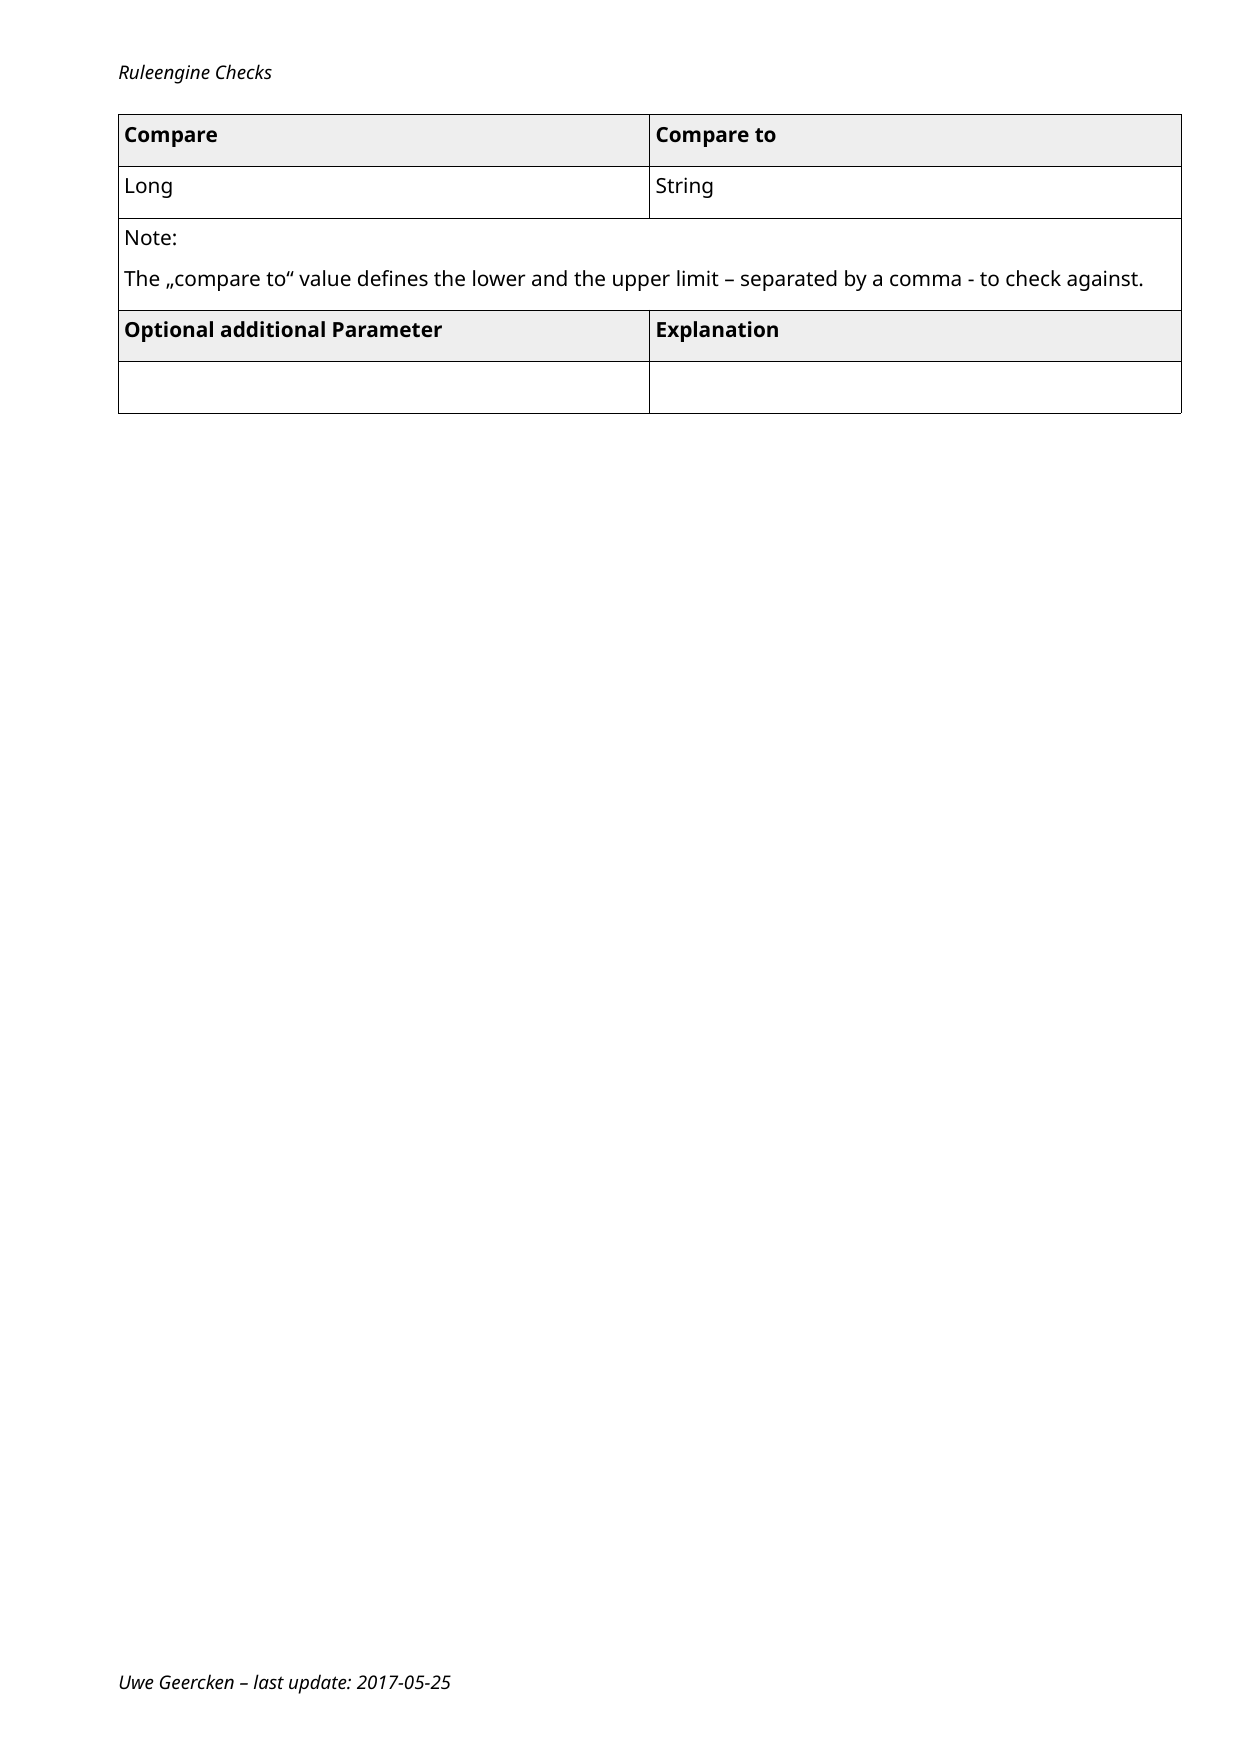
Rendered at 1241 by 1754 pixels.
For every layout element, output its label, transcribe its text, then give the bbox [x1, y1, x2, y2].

table_cell Long [119, 167, 649, 218]
table_cell [119, 362, 649, 413]
table_cell Note: The „compare to“ value defines the lower and the upper limit – separated by a comma - to check against. [119, 219, 1181, 309]
table_header Compare [119, 115, 649, 166]
table_cell String [650, 167, 1181, 218]
table_cell Optional additional Parameter [119, 311, 649, 361]
table_cell [650, 362, 1181, 413]
table_header Compare to [650, 115, 1181, 166]
table_cell Explanation [650, 311, 1181, 361]
